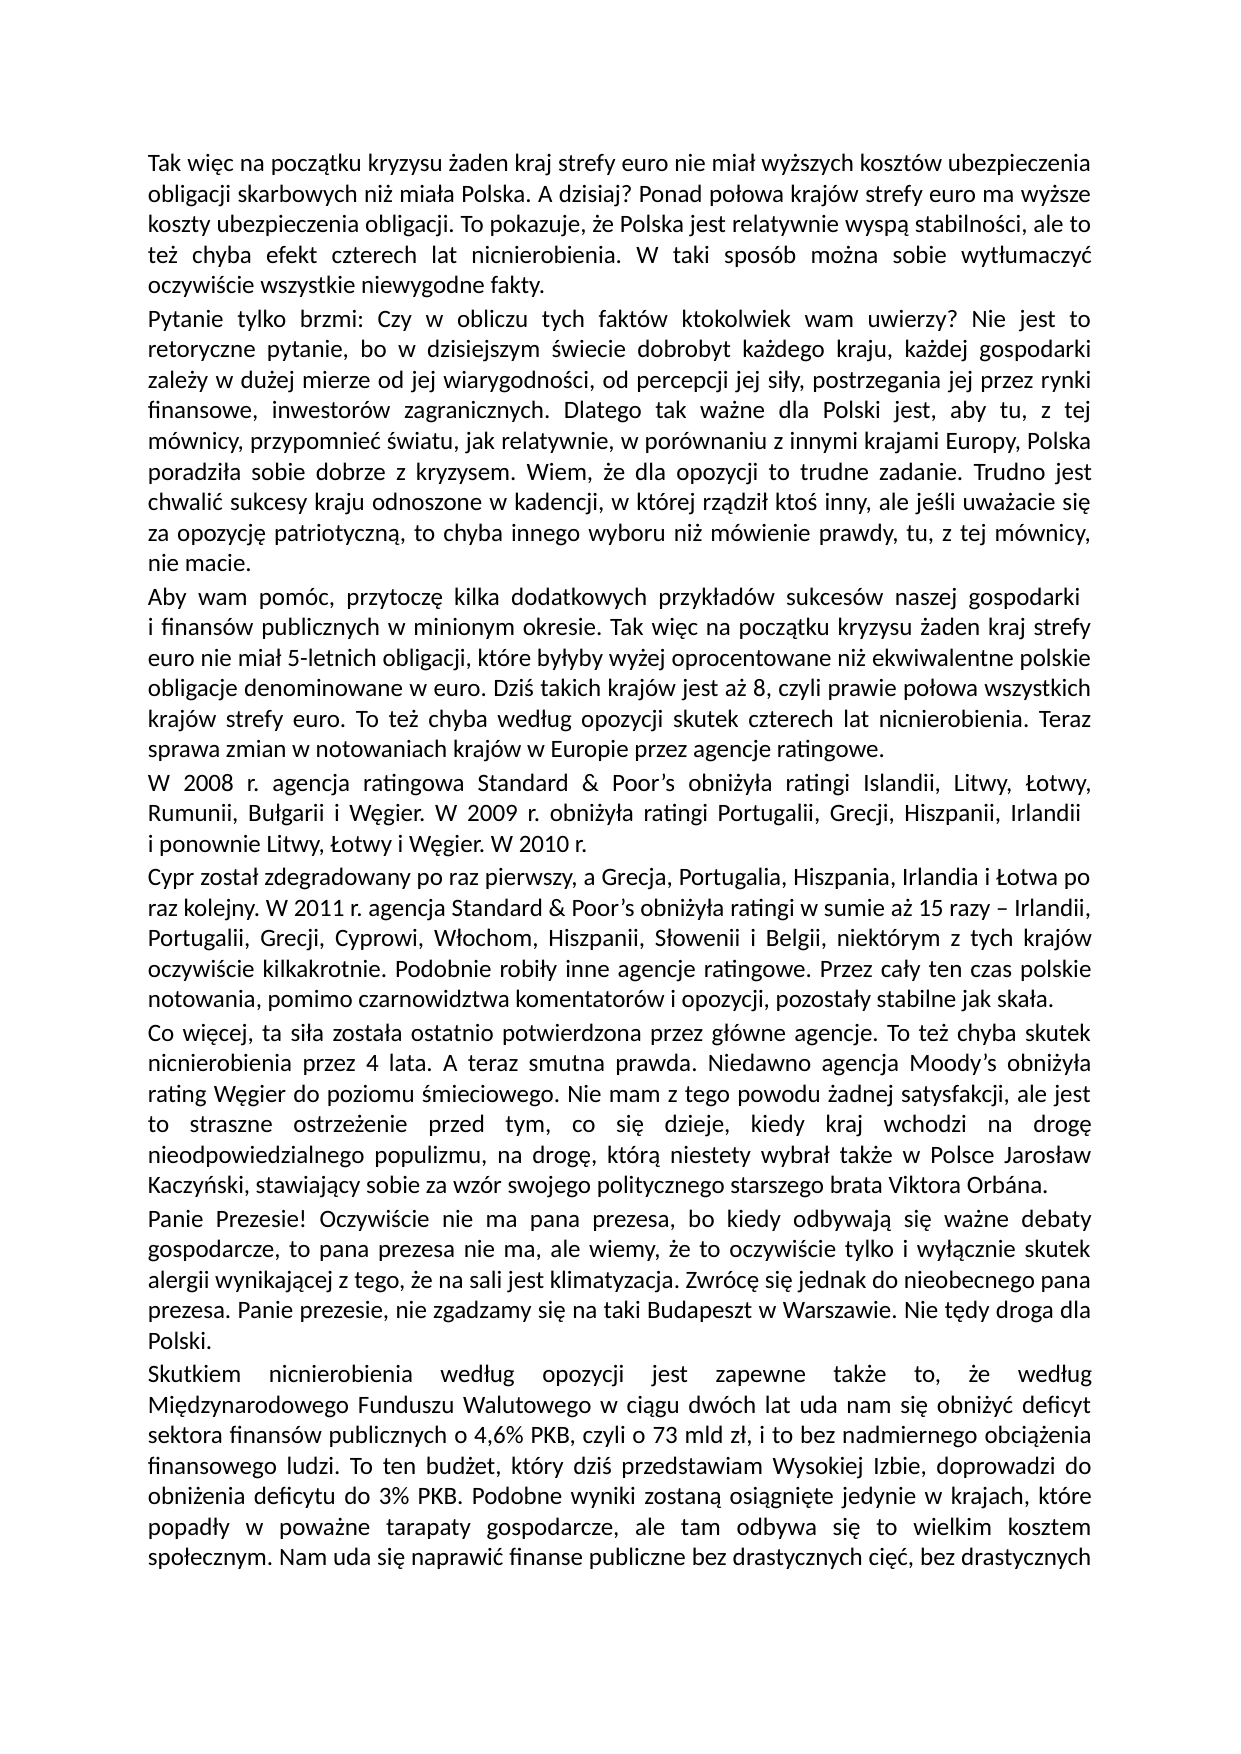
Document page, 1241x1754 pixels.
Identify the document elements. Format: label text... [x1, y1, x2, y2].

text W 2008 r. agencja ratingowa Standard & Poor’s obniżyła ratingi Islandii, Litwy, Łotwy, Rumunii, Bułgarii i Węgier. W 2009 r. obniżyła ratingi Portugalii, Grecji, Hiszpanii, Irlandii i ponownie Litwy, Łotwy i Węgier. W 2010 r. [148, 767, 1093, 858]
text Cypr został zdegradowany po raz pierwszy, a Grecja, Portugalia, Hiszpania, Irlandia i Łotwa po raz kolejny. W 2011 r. agencja Standard & Poor’s obniżyła ratingi w sumie aż 15 razy – Irlandii, Portugalii, Grecji, Cyprowi, Włochom, Hiszpanii, Słowenii i Belgii, niektórym z tych krajów oczywiście kilkakrotnie. Podobnie robiły inne agencje ratingowe. Przez cały ten czas polskie notowania, pomimo czarnowidztwa komentatorów i opozycji, pozostały stabilne jak skała. [148, 861, 1093, 1014]
text Co więcej, ta siła została ostatnio potwierdzona przez główne agencje. To też chyba skutek nicnierobienia przez 4 lata. A teraz smutna prawda. Niedawno agencja Moody’s obniżyła rating Węgier do poziomu śmieciowego. Nie mam z tego powodu żadnej satysfakcji, ale jest to straszne ostrzeżenie przed tym, co się dzieje, kiedy kraj wchodzi na drogę nieodpowiedzialnego populizmu, na drogę, którą niestety wybrał także w Polsce Jarosław Kaczyński, stawiający sobie za wzór swojego politycznego starszego brata Viktora Orbána. [148, 1017, 1093, 1200]
text Skutkiem nicnierobienia według opozycji jest zapewne także to, że według Międzynarodowego Funduszu Walutowego w ciągu dwóch lat uda nam się obniżyć deﬁcyt sektora ﬁnansów publicznych o 4,6% PKB, czyli o 73 mld zł, i to bez nadmiernego obciążenia ﬁnansowego ludzi. To ten budżet, który dziś przedstawiam Wysokiej Izbie, doprowadzi do obniżenia deﬁcytu do 3% PKB. Podobne wyniki zostaną osiągnięte jedynie w krajach, które popadły w poważne tarapaty gospodarcze, ale tam odbywa się to wielkim kosztem społecznym. Nam uda się naprawić ﬁnanse publiczne bez drastycznych cięć, bez drastycznych [148, 1358, 1093, 1572]
text Pytanie tylko brzmi: Czy w obliczu tych faktów ktokolwiek wam uwierzy? Nie jest to retoryczne pytanie, bo w dzisiejszym świecie dobrobyt każdego kraju, każdej gospodarki zależy w dużej mierze od jej wiarygodności, od percepcji jej siły, postrzegania jej przez rynki ﬁnansowe, inwestorów zagranicznych. Dlatego tak ważne dla Polski jest, aby tu, z tej mównicy, przypomnieć światu, jak relatywnie, w porównaniu z innymi krajami Europy, Polska poradziła sobie dobrze z kryzysem. Wiem, że dla opozycji to trudne zadanie. Trudno jest chwalić sukcesy kraju odnoszone w kadencji, w której rządził ktoś inny, ale jeśli uważacie się za opozycję patriotyczną, to chyba innego wyboru niż mówienie prawdy, tu, z tej mównicy, nie macie. [148, 303, 1093, 578]
text Aby wam pomóc, przytoczę kilka dodatkowych przykładów sukcesów naszej gospodarki i ﬁnansów publicznych w minionym okresie. Tak więc na początku kryzysu żaden kraj strefy euro nie miał 5-letnich obligacji, które byłyby wyżej oprocentowane niż ekwiwalentne polskie obligacje denominowane w euro. Dziś takich krajów jest aż 8, czyli prawie połowa wszystkich krajów strefy euro. To też chyba według opozycji skutek czterech lat nicnierobienia. Teraz sprawa zmian w notowaniach krajów w Europie przez agencje ratingowe. [148, 581, 1093, 764]
text Panie Prezesie! Oczywiście nie ma pana prezesa, bo kiedy odbywają się ważne debaty gospodarcze, to pana prezesa nie ma, ale wiemy, że to oczywiście tylko i wyłącznie skutek alergii wynikającej z tego, że na sali jest klimatyzacja. Zwrócę się jednak do nieobecnego pana prezesa. Panie prezesie, nie zgadzamy się na taki Budapeszt w Warszawie. Nie tędy droga dla Polski. [148, 1203, 1093, 1355]
text Tak więc na początku kryzysu żaden kraj strefy euro nie miał wyższych kosztów ubezpieczenia obligacji skarbowych niż miała Polska. A dzisiaj? Ponad połowa krajów strefy euro ma wyższe koszty ubezpieczenia obligacji. To pokazuje, że Polska jest relatywnie wyspą stabilności, ale to też chyba efekt czterech lat nicnierobienia. W taki sposób można sobie wytłumaczyć oczywiście wszystkie niewygodne fakty. [148, 148, 1093, 300]
